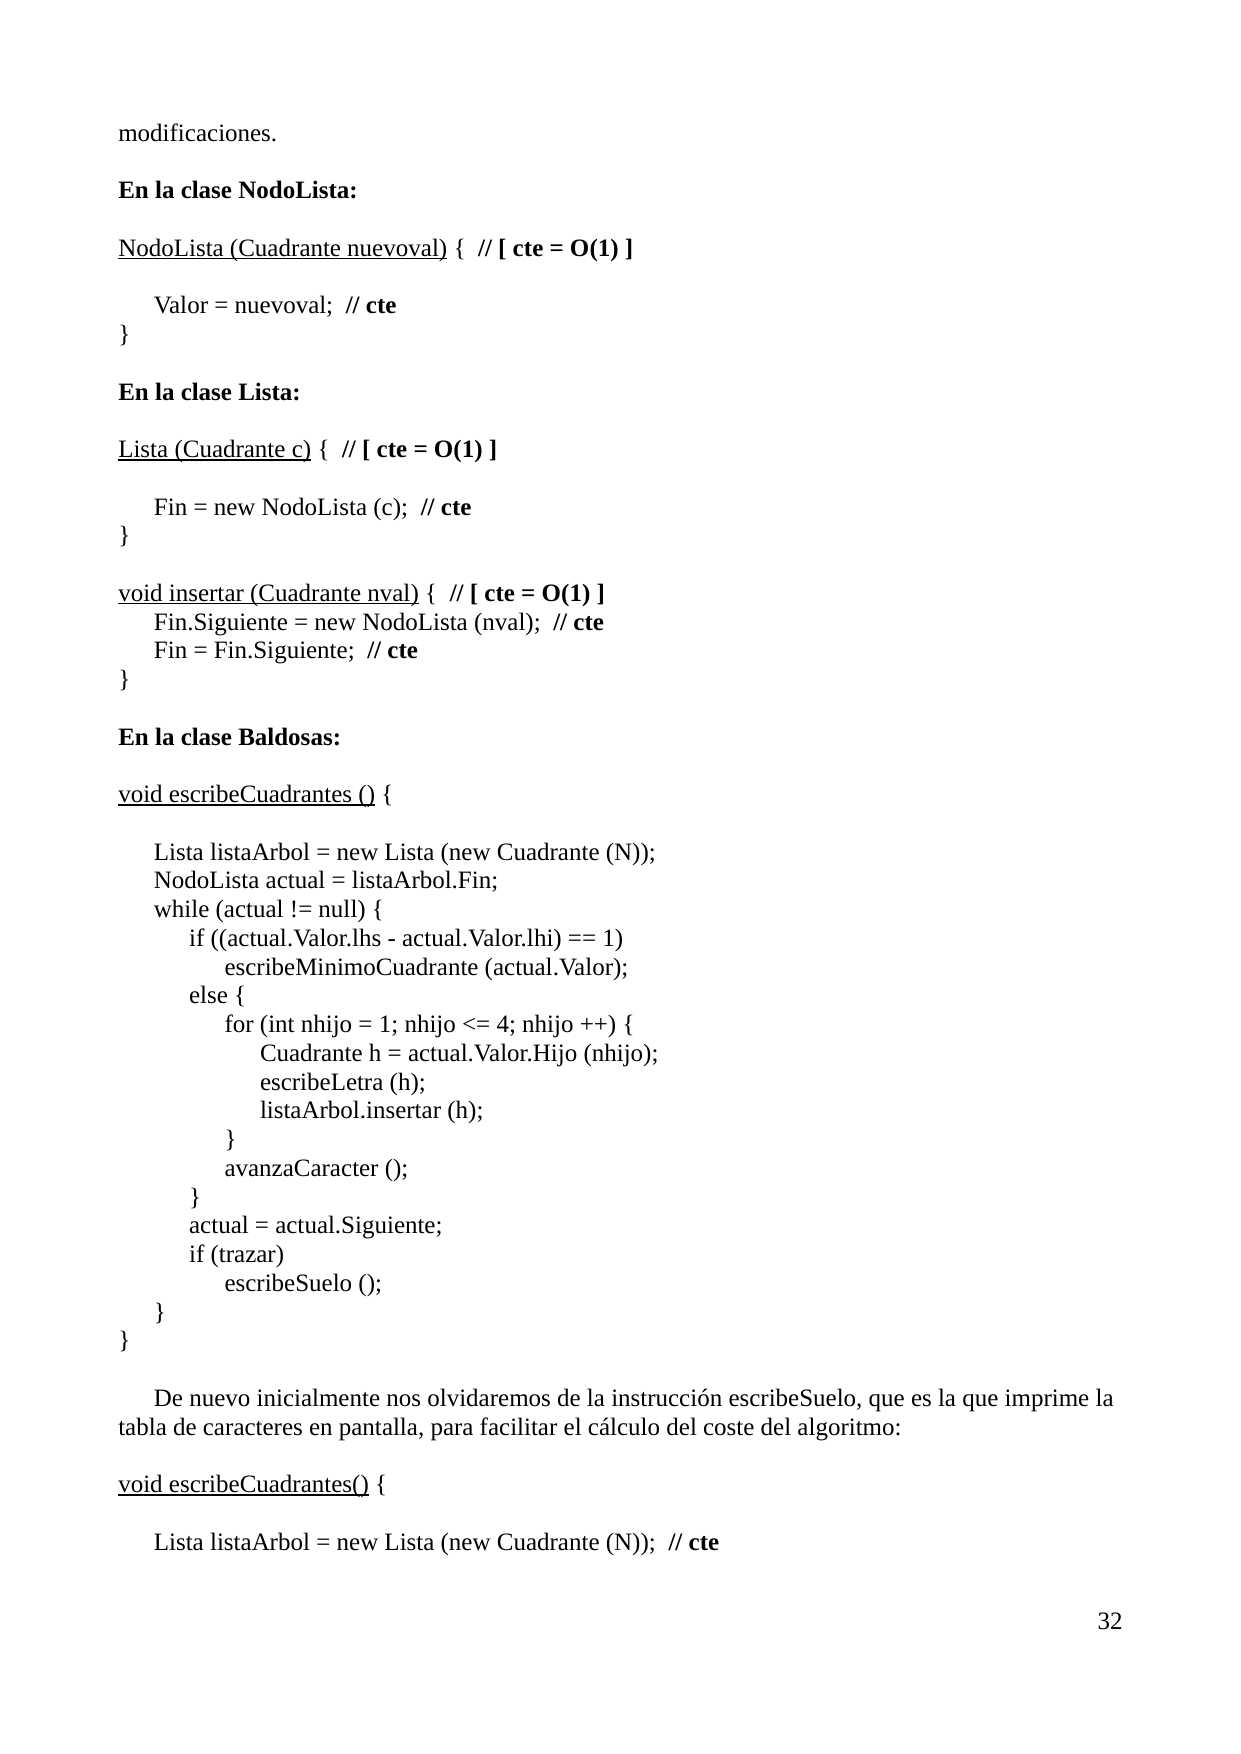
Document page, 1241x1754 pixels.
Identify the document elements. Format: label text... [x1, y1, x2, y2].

text while (actual != null) { [118, 894, 1122, 923]
text void insertar (Cuadrante nval) { // [ cte = O(1) ] [118, 578, 1122, 607]
text NodoLista (Cuadrante nuevoval) { // [ cte = O(1) ] [118, 233, 1122, 262]
text En la clase NodoLista: [118, 176, 1122, 204]
text } [118, 1326, 1122, 1354]
text De nuevo inicialmente nos olvidaremos de la instrucción escribeSuelo, que es la que imprime la tabla de caracteres en pantalla, para facilitar el cálculo del coste del algoritmo: [118, 1383, 1122, 1441]
text } [118, 1124, 1122, 1153]
text Cuadrante h = actual.Valor.Hijo (nhijo); [118, 1038, 1122, 1067]
text else { [118, 981, 1122, 1009]
text Fin = Fin.Siguiente; // cte [118, 636, 1122, 664]
text modificaciones. [118, 118, 1122, 147]
text for (int nhijo = 1; nhijo <= 4; nhijo ++) { [118, 1009, 1122, 1038]
text Lista listaArbol = new Lista (new Cuadrante (N)); // cte [118, 1527, 1122, 1556]
text Lista (Cuadrante c) { // [ cte = O(1) ] [118, 434, 1122, 463]
text escribeMinimoCuadrante (actual.Valor); [118, 952, 1122, 981]
text } [118, 1182, 1122, 1211]
text void escribeCuadrantes() { [118, 1469, 1122, 1498]
text Fin.Siguiente = new NodoLista (nval); // cte [118, 607, 1122, 636]
text avanzaCaracter (); [118, 1153, 1122, 1182]
text listaArbol.insertar (h); [118, 1096, 1122, 1124]
text } [118, 1297, 1122, 1326]
text Fin = new NodoLista (c); // cte [118, 492, 1122, 521]
text NodoLista actual = listaArbol.Fin; [118, 866, 1122, 894]
text Valor = nuevoval; // cte [118, 291, 1122, 319]
text En la clase Lista: [118, 377, 1122, 406]
text if (trazar) [118, 1239, 1122, 1268]
text En la clase Baldosas: [118, 722, 1122, 751]
text actual = actual.Siguiente; [118, 1211, 1122, 1239]
text if ((actual.Valor.lhs - actual.Valor.lhi) == 1) [118, 923, 1122, 952]
text } [118, 664, 1122, 693]
text } [118, 521, 1122, 549]
text escribeLetra (h); [118, 1067, 1122, 1096]
text void escribeCuadrantes () { [118, 779, 1122, 808]
text } [118, 319, 1122, 348]
text Lista listaArbol = new Lista (new Cuadrante (N)); [118, 837, 1122, 866]
text escribeSuelo (); [118, 1268, 1122, 1297]
